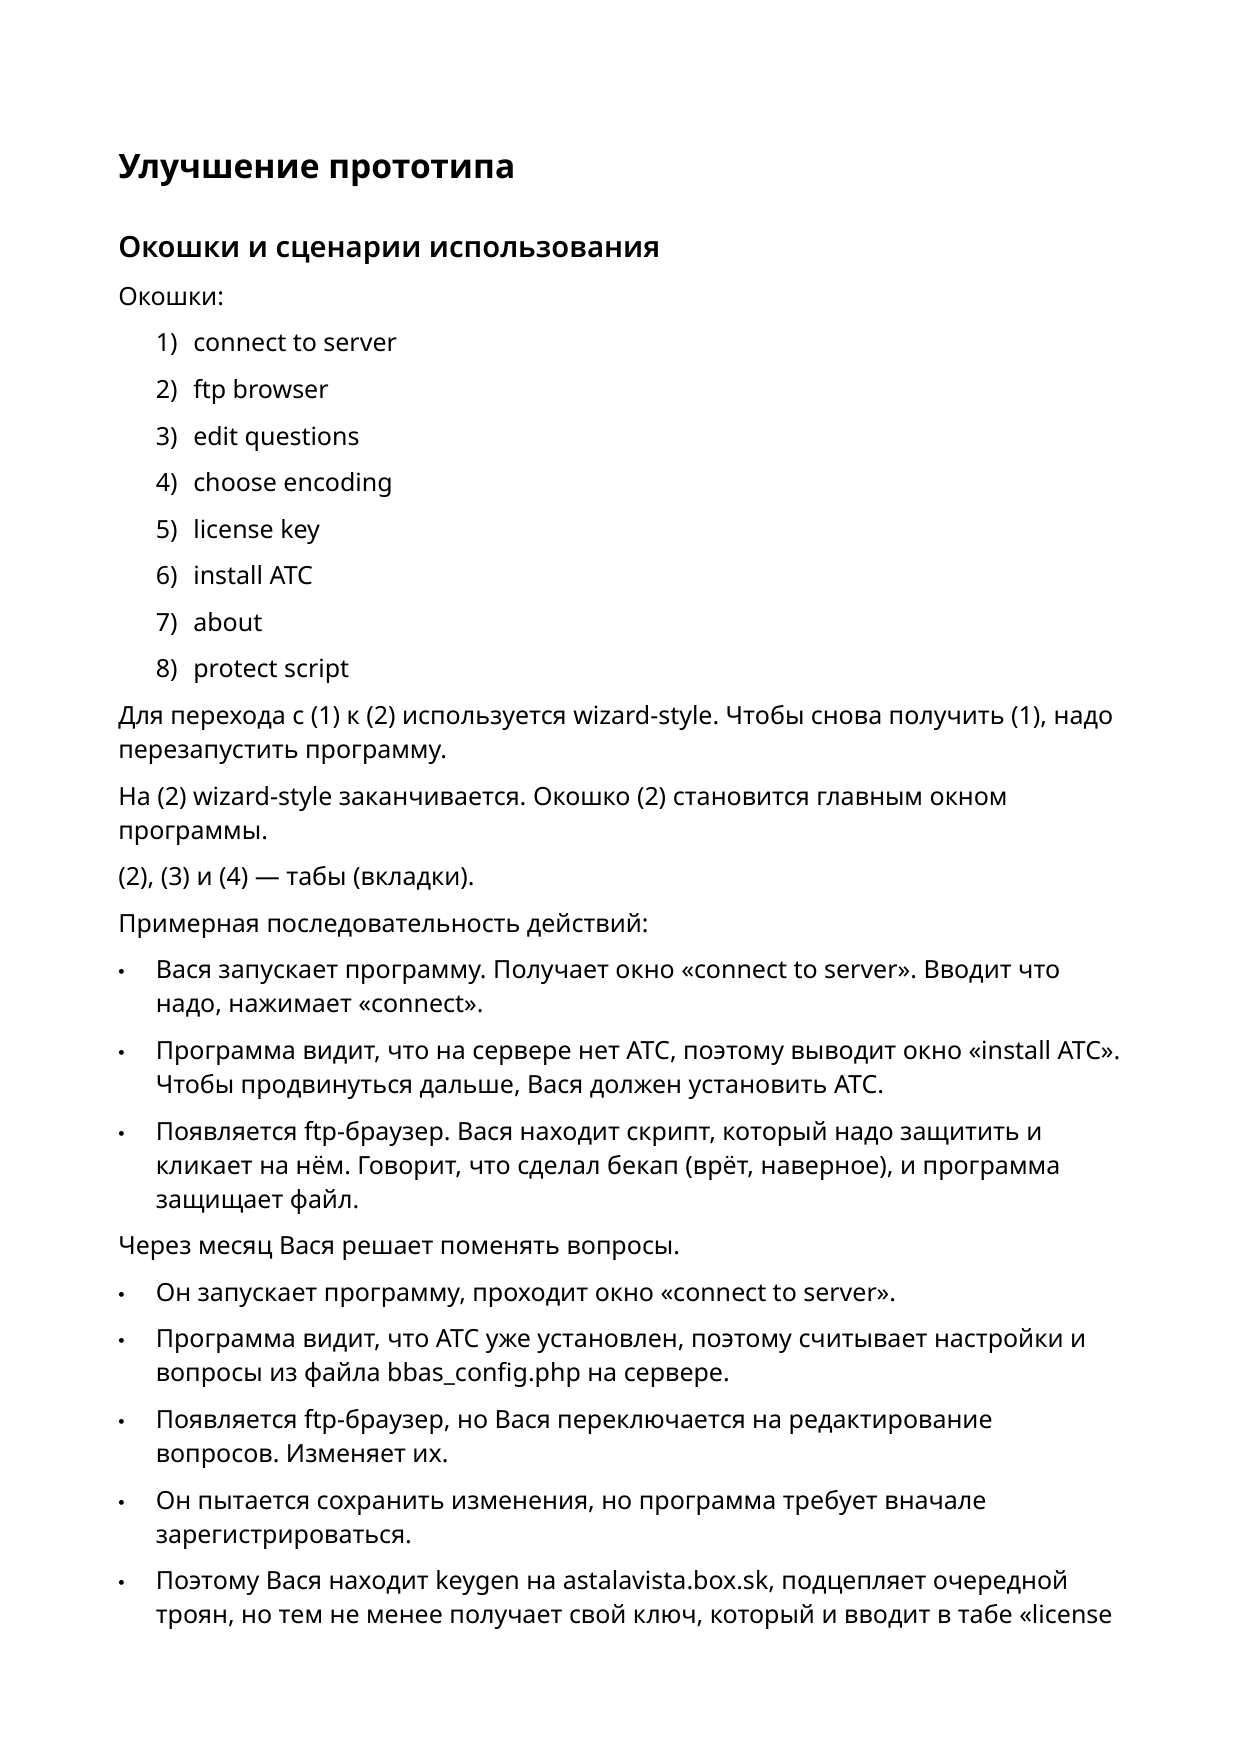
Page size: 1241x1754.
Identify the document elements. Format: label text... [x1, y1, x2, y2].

text Окошки: [118, 278, 1122, 313]
list edit questions [156, 418, 1122, 452]
text Для перехода с (1) к (2) используется wizard-style. Чтобы снова получить (1), надо перезапустить программу. [118, 698, 1122, 766]
list Вася запускает программу. Получает окно «connect to server». Вводит что надо, нажимает «connect». [118, 952, 1122, 1020]
subtitle Окошки и сценарии использования [118, 226, 1122, 266]
list Появляется ftp-браузер. Вася находит скрипт, который надо защитить и кликает на нём. Говорит, что сделал бекап (врёт, наверное), и программа защищает файл. [118, 1113, 1122, 1215]
list Программа видит, что ATC уже установлен, поэтому считывает настройки и вопросы из файла bbas_config.php на сервере. [118, 1321, 1122, 1389]
text Через месяц Вася решает поменять вопросы. [118, 1228, 1122, 1262]
list Он запускает программу, проходит окно «connect to server». [118, 1274, 1122, 1308]
list ftp browser [156, 372, 1122, 406]
text (2), (3) и (4) — табы (вкладки). [118, 859, 1122, 893]
text На (2) wizard-style заканчивается. Окошко (2) становится главным окном программы. [118, 778, 1122, 846]
list Программа видит, что на сервере нет ATC, поэтому выводит окно «install ATC». Чтобы продвинуться дальше, Вася должен установить ATC. [118, 1033, 1122, 1101]
list license key [156, 511, 1122, 545]
list Поэтому Вася находит keygen на astalavista.box.sk, подцепляет очередной троян, но тем не менее получает свой ключ, который и вводит в табе «license [118, 1563, 1122, 1631]
list install ATC [156, 558, 1122, 592]
list Он пытается сохранить изменения, но программа требует вначале зарегистрироваться. [118, 1482, 1122, 1550]
text Примерная последовательность действий: [118, 905, 1122, 939]
list connect to server [156, 325, 1122, 359]
list Появляется ftp-браузер, но Вася переключается на редактирование вопросов. Изменяет их. [118, 1402, 1122, 1470]
list choose encoding [156, 465, 1122, 499]
list about [156, 604, 1122, 638]
subtitle Улучшение прототипа [118, 143, 1122, 189]
list protect script [156, 651, 1122, 685]
